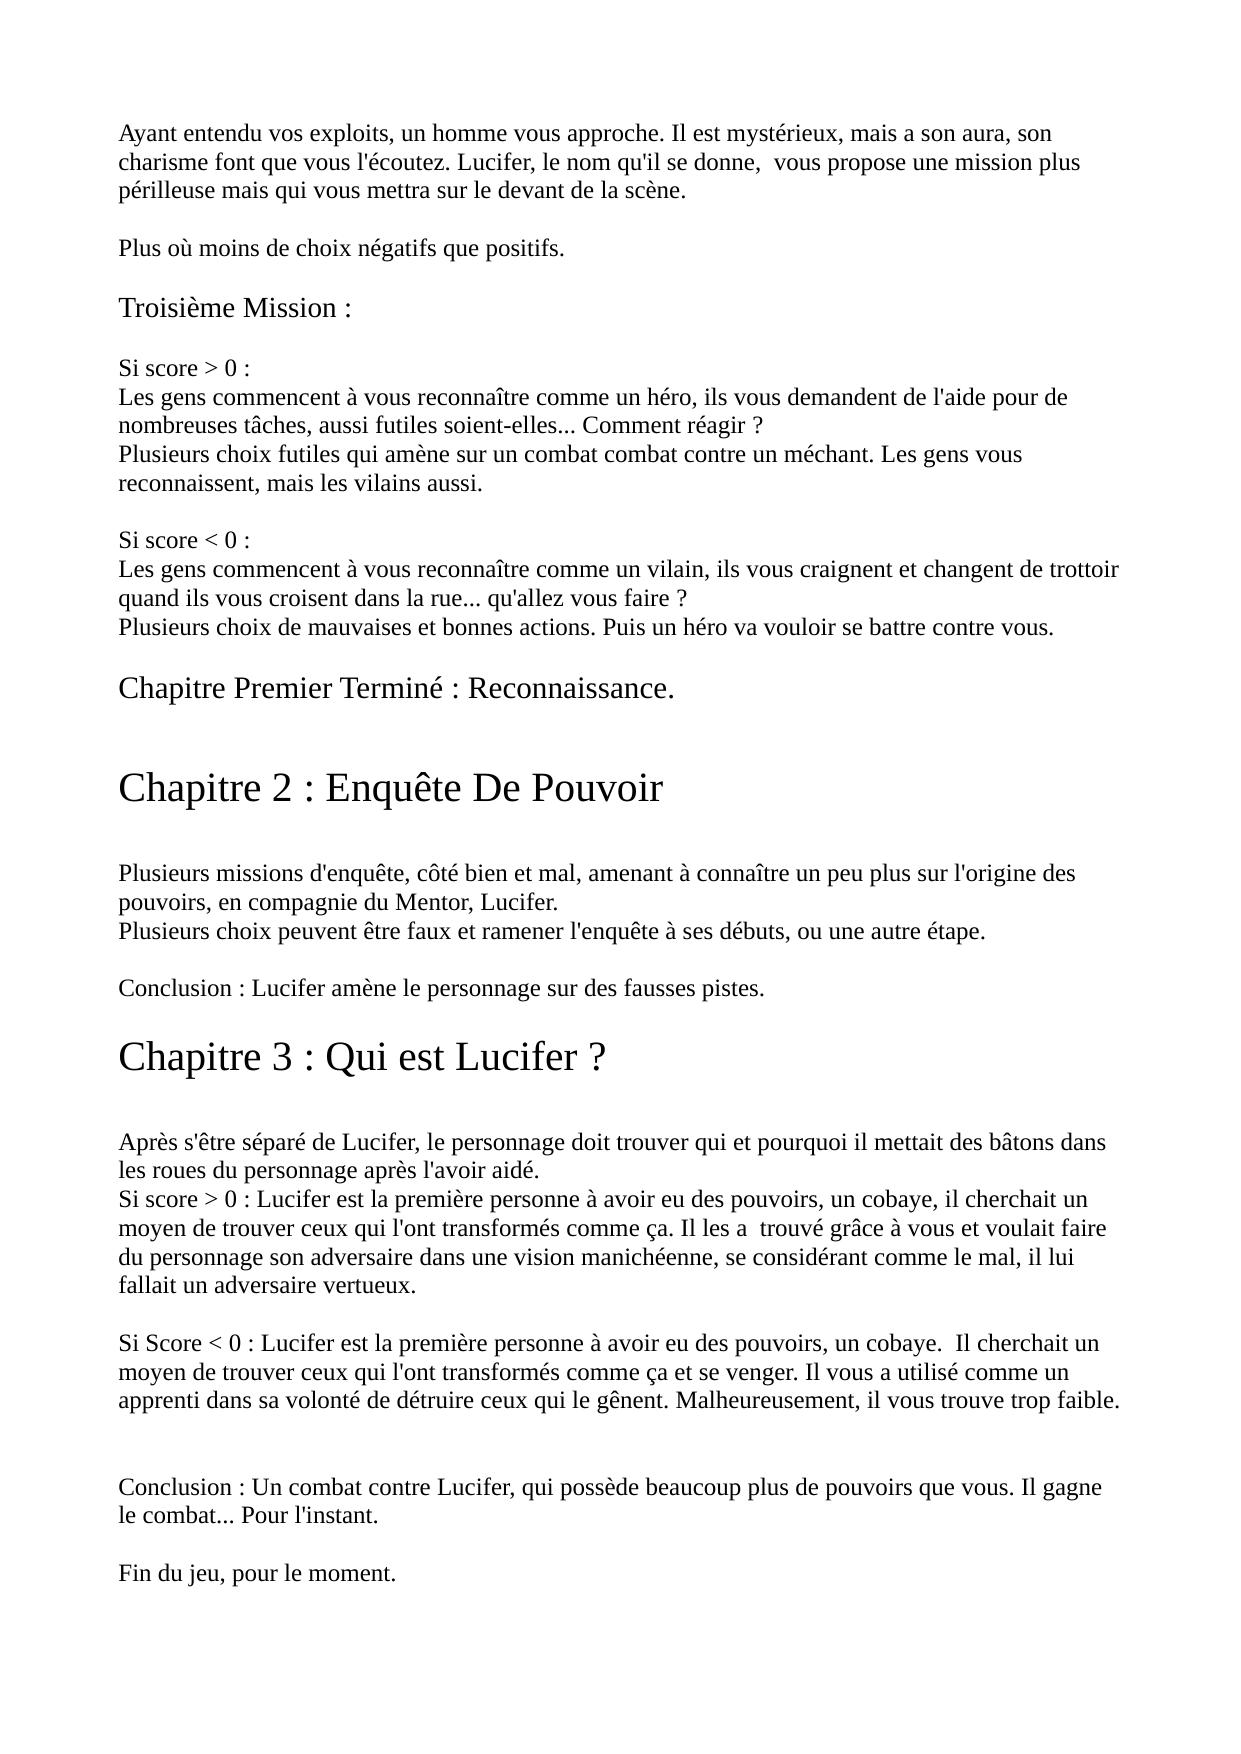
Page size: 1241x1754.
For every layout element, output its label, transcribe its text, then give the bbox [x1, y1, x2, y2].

text Fin du jeu, pour le moment. [118, 1558, 1122, 1587]
text Chapitre Premier Terminé : Reconnaissance. [118, 669, 1122, 705]
text Ayant entendu vos exploits, un homme vous approche. Il est mystérieux, mais a son aura, son charisme font que vous l'écoutez. Lucifer, le nom qu'il se donne, vous propose une mission plus périlleuse mais qui vous mettra sur le devant de la scène. [118, 118, 1122, 204]
text Chapitre 2 : Enquête De Pouvoir [118, 763, 1122, 811]
text Conclusion : Lucifer amène le personnage sur des fausses pistes. [118, 973, 1122, 1002]
text Chapitre 3 : Qui est Lucifer ? [118, 1031, 1122, 1079]
text Si score > 0 : Lucifer est la première personne à avoir eu des pouvoirs, un cobaye, il cherchait un moyen de trouver ceux qui l'ont transformés comme ça. Il les a trouvé grâce à vous et voulait faire du personnage son adversaire dans une vision manichéenne, se considérant comme le mal, il lui fallait un adversaire vertueux. [118, 1184, 1122, 1299]
text Après s'être séparé de Lucifer, le personnage doit trouver qui et pourquoi il mettait des bâtons dans les roues du personnage après l'avoir aidé. [118, 1127, 1122, 1184]
text Plusieurs choix peuvent être faux et ramener l'enquête à ses débuts, ou une autre étape. [118, 916, 1122, 945]
text Conclusion : Un combat contre Lucifer, qui possède beaucoup plus de pouvoirs que vous. Il gagne le combat... Pour l'instant. [118, 1472, 1122, 1529]
text Plusieurs missions d'enquête, côté bien et mal, amenant à connaître un peu plus sur l'origine des pouvoirs, en compagnie du Mentor, Lucifer. [118, 858, 1122, 916]
text Les gens commencent à vous reconnaître comme un vilain, ils vous craignent et changent de trottoir quand ils vous croisent dans la rue... qu'allez vous faire ? [118, 554, 1122, 612]
text Si Score < 0 : Lucifer est la première personne à avoir eu des pouvoirs, un cobaye. Il cherchait un moyen de trouver ceux qui l'ont transformés comme ça et se venger. Il vous a utilisé comme un apprenti dans sa volonté de détruire ceux qui le gênent. Malheureusement, il vous trouve trop faible. [118, 1328, 1122, 1414]
text Plusieurs choix de mauvaises et bonnes actions. Puis un héro va vouloir se battre contre vous. [118, 612, 1122, 640]
text Si score < 0 : [118, 525, 1122, 554]
text Les gens commencent à vous reconnaître comme un héro, ils vous demandent de l'aide pour de nombreuses tâches, aussi futiles soient-elles... Comment réagir ? [118, 382, 1122, 439]
text Plus où moins de choix négatifs que positifs. [118, 233, 1122, 262]
text Plusieurs choix futiles qui amène sur un combat combat contre un méchant. Les gens vous reconnaissent, mais les vilains aussi. [118, 439, 1122, 497]
text Si score > 0 : [118, 353, 1122, 382]
text Troisième Mission : [118, 291, 1122, 324]
